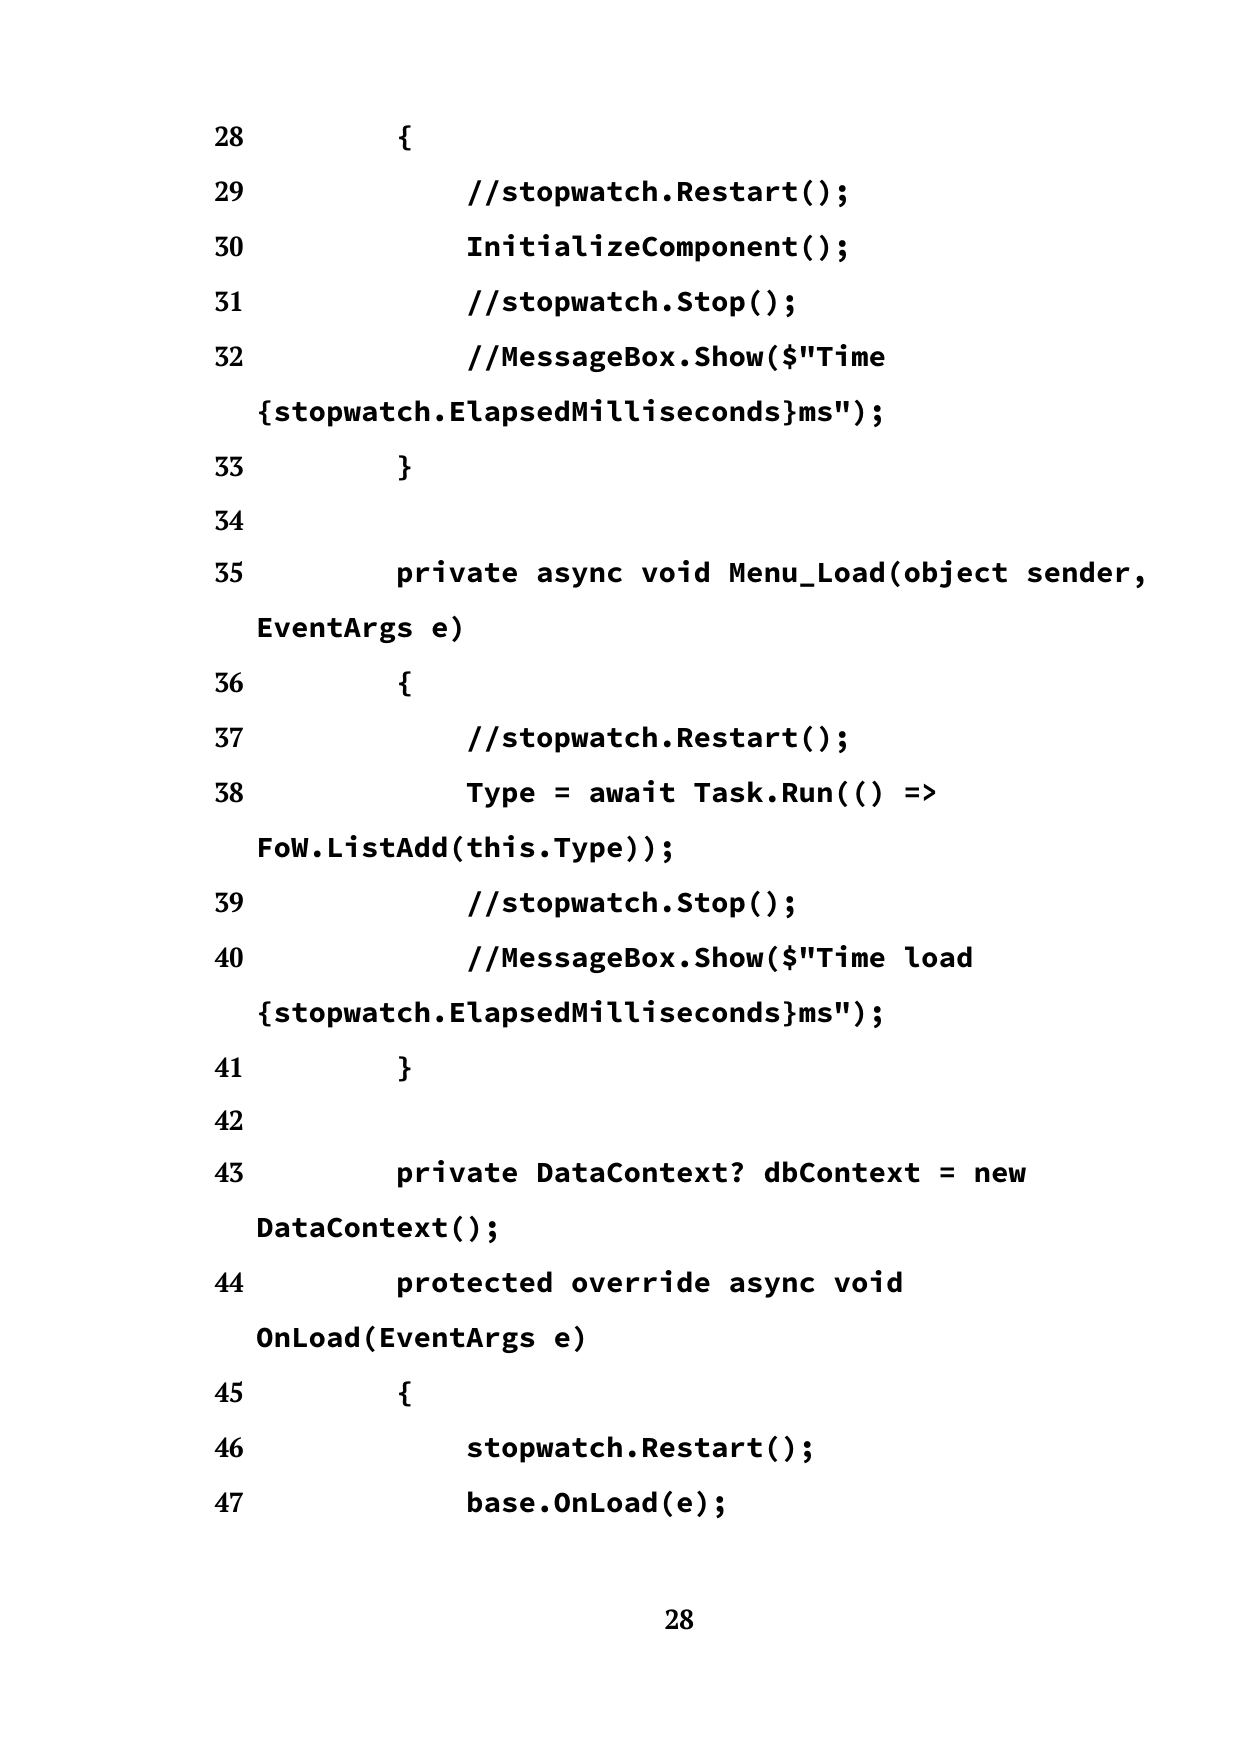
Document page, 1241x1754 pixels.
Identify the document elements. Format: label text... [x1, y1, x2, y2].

list } [214, 1048, 1181, 1085]
list Type = await Task.Run(() => FoW.ListAdd(this.Type)); [214, 773, 1181, 865]
list //stopwatch.Stop(); [214, 283, 1181, 320]
list //stopwatch.Stop(); [214, 883, 1181, 920]
list InitializeComponent(); [214, 228, 1181, 265]
list //MessageBox.Show($"Time load {stopwatch.ElapsedMilliseconds}ms"); [214, 938, 1181, 1030]
list { [214, 118, 1181, 155]
list //stopwatch.Restart(); [214, 173, 1181, 210]
list //MessageBox.Show($"Time {stopwatch.ElapsedMilliseconds}ms"); [214, 338, 1181, 430]
list //stopwatch.Restart(); [214, 718, 1181, 755]
list protected override async void OnLoad(EventArgs e) [214, 1264, 1181, 1355]
list { [214, 663, 1181, 700]
list private DataContext? dbContext = new DataContext(); [214, 1154, 1181, 1245]
list stopwatch.Restart(); [214, 1429, 1181, 1465]
list { [214, 1374, 1181, 1410]
list } [214, 448, 1181, 485]
list base.OnLoad(e); [214, 1484, 1181, 1520]
list private async void Menu_Load(object sender, EventArgs e) [214, 553, 1181, 645]
